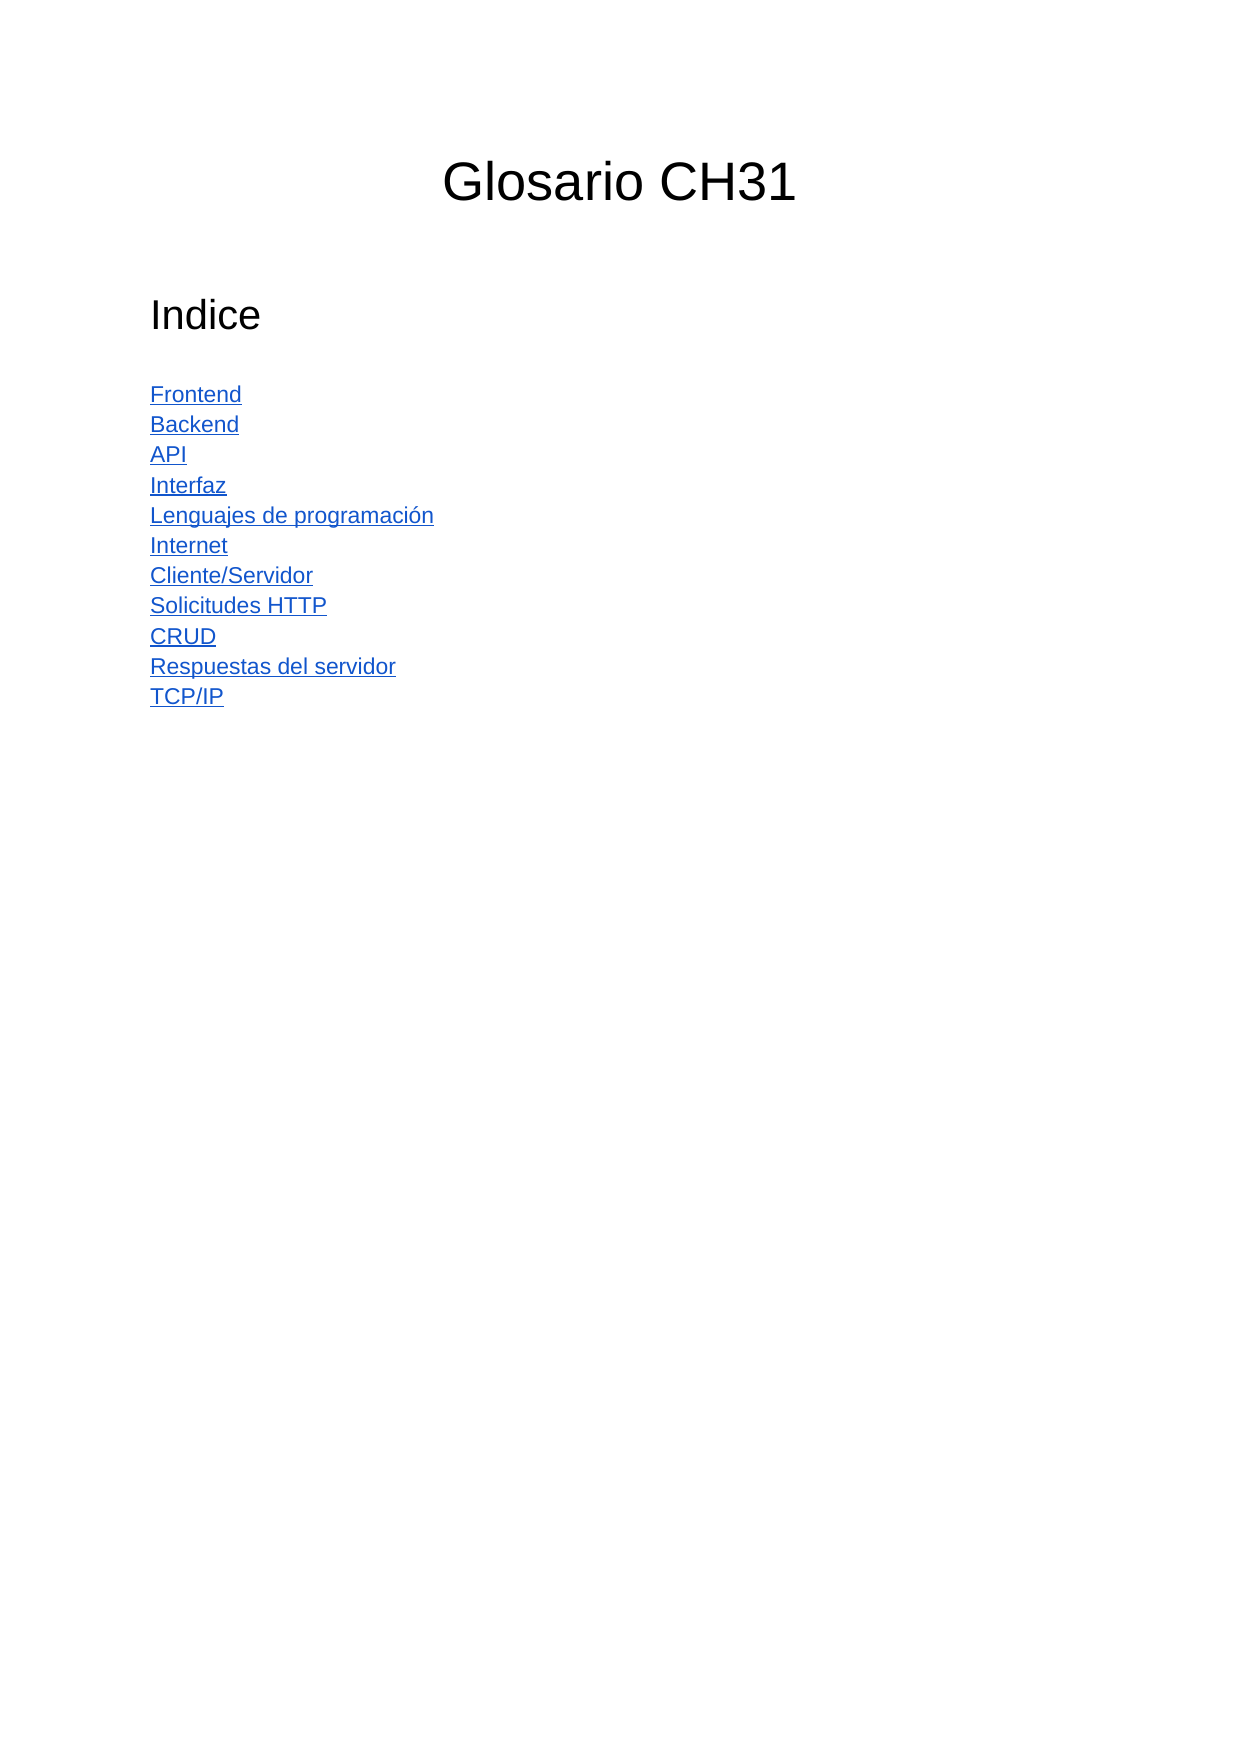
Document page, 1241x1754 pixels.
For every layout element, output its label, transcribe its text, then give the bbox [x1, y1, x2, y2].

title Glosario CH31 [150, 150, 1090, 212]
text API [150, 441, 1090, 468]
subtitle Indice [150, 290, 1090, 338]
text Backend [150, 411, 1090, 438]
text CRUD [150, 623, 1090, 649]
text Internet [150, 532, 1090, 558]
text Respuestas del servidor [150, 653, 1090, 679]
text Frontend [150, 381, 1090, 407]
text TCP/IP [150, 683, 1090, 709]
text Cliente/Servidor [150, 562, 1090, 589]
text Interfaz [150, 472, 1090, 498]
text Solicitudes HTTP [150, 592, 1090, 619]
text Lenguajes de programación [150, 502, 1090, 528]
